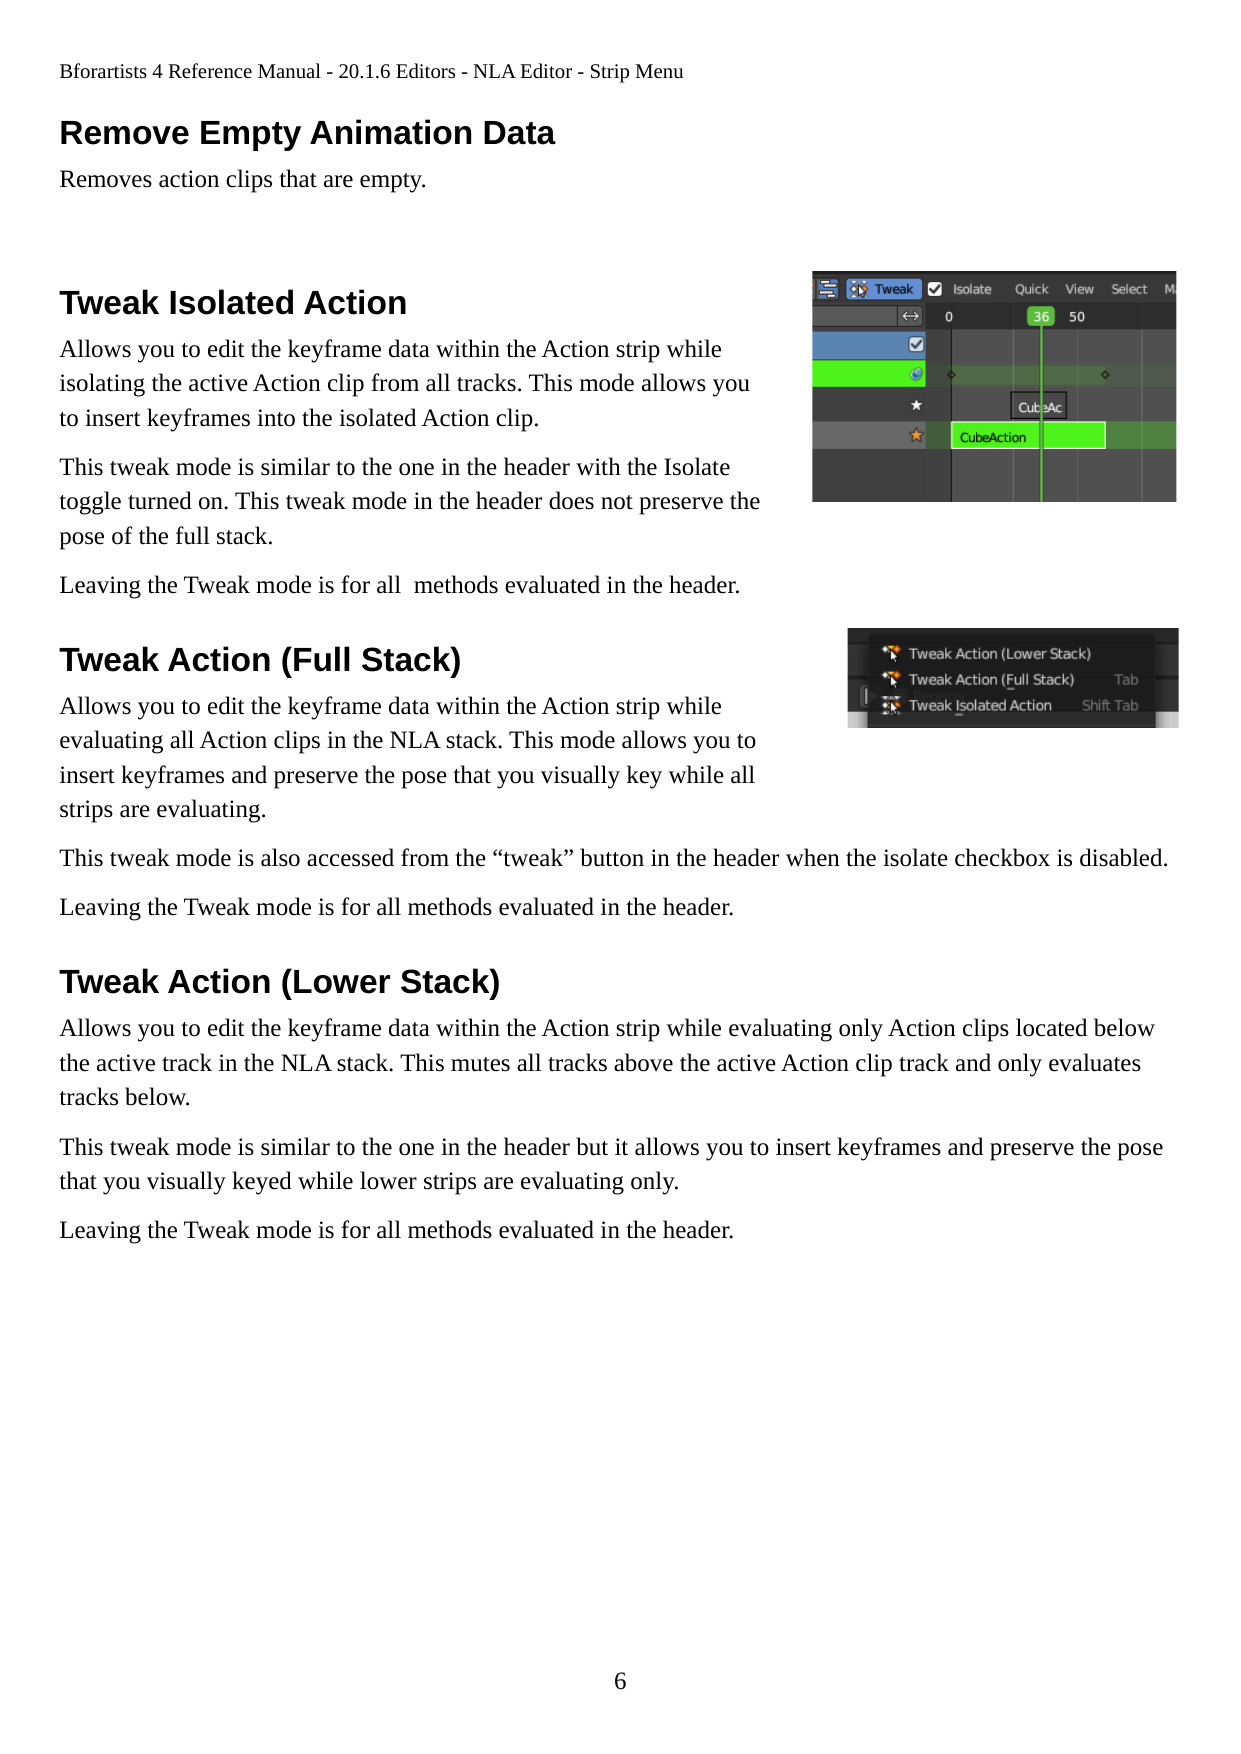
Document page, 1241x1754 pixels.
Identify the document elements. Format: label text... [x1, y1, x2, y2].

text Leaving the Tweak mode is for all methods evaluated in the header. [59, 892, 1181, 921]
subtitle Tweak Isolated Action [59, 283, 812, 321]
picture [847, 628, 1179, 728]
subtitle Tweak Action (Full Stack) [59, 640, 847, 678]
text This tweak mode is similar to the one in the header with the Isolate toggle turned on. This tweak mode in the header does not preserve the pose of the full stack. [59, 452, 1181, 549]
text Allows you to edit the keyframe data within the Action strip while isolating the active Action clip from all tracks. This mode allows you to insert keyframes into the isolated Action clip. [59, 334, 812, 432]
text Leaving the Tweak mode is for all methods evaluated in the header. [59, 1215, 1181, 1244]
text Allows you to edit the keyframe data within the Action strip while evaluating all Action clips in the NLA stack. This mode allows you to insert keyframes and preserve the pose that you visually key while all strips are evaluating. [59, 691, 1181, 823]
text Leaving the Tweak mode is for all methods evaluated in the header. [59, 570, 1181, 599]
text Removes action clips that are empty. [59, 164, 1181, 192]
text Allows you to edit the keyframe data within the Action strip while evaluating only Action clips located below the active track in the NLA stack. This mutes all tracks above the active Action clip track and only evaluates tracks below. [59, 1013, 1181, 1111]
text This tweak mode is similar to the one in the header but it allows you to insert keyframes and preserve the pose that you visually keyed while lower strips are evaluating only. [59, 1132, 1181, 1195]
picture [812, 271, 1177, 502]
subtitle Tweak Action (Lower Stack) [59, 962, 1181, 1001]
subtitle Remove Empty Animation Data [59, 113, 1181, 151]
text This tweak mode is also accessed from the “tweak” button in the header when the isolate checkbox is disabled. [59, 843, 1181, 872]
